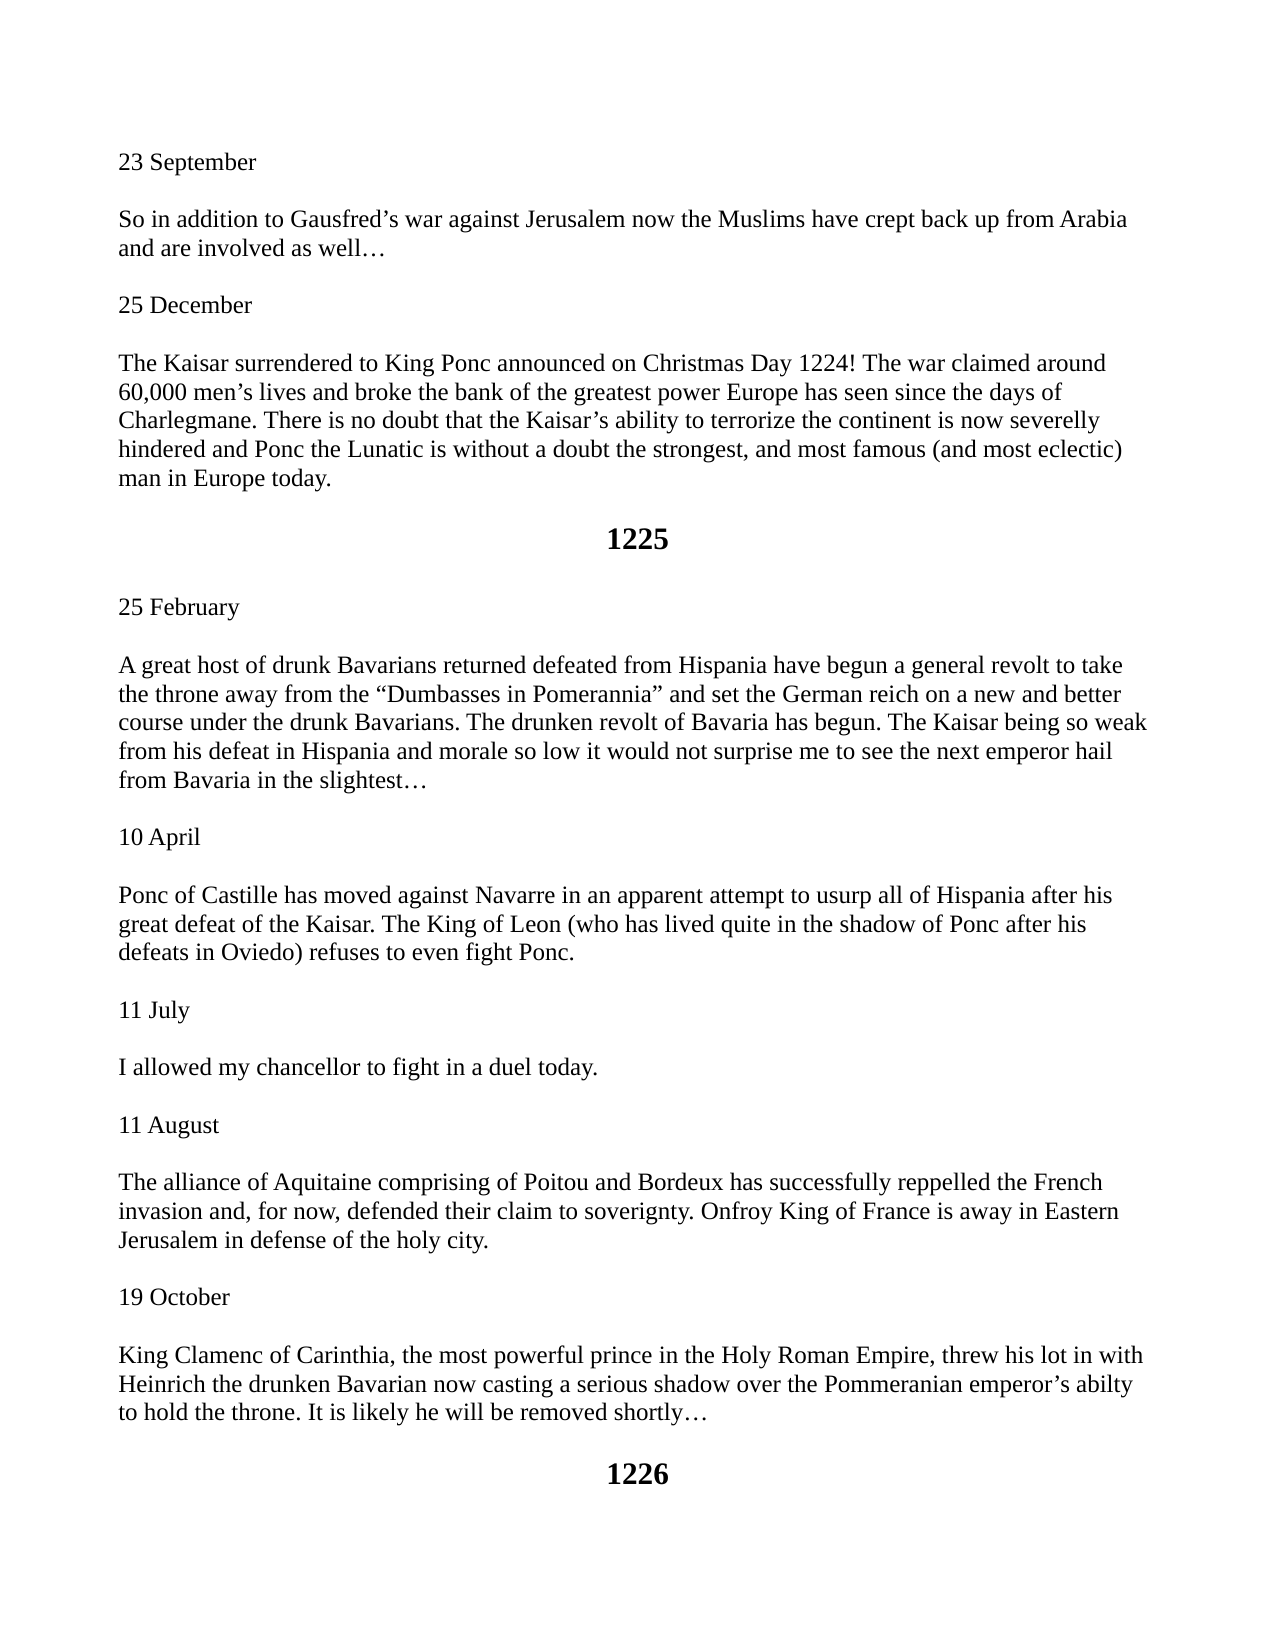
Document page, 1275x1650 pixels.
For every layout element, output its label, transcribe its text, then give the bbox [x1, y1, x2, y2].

text So in addition to Gausfred’s war against Jerusalem now the Muslims have crept back up from Arabia and are involved as well… [118, 204, 1157, 262]
text King Clamenc of Carinthia, the most powerful prince in the Holy Roman Empire, threw his lot in with Heinrich the drunken Bavarian now casting a serious shadow over the Pommeranian emperor’s abilty to hold the throne. It is likely he will be removed shortly… [118, 1340, 1157, 1426]
text I allowed my chancellor to fight in a duel today. [118, 1052, 1157, 1081]
text 10 April [118, 822, 1157, 851]
text 25 December [118, 291, 1157, 319]
text 11 July [118, 995, 1157, 1024]
text The alliance of Aquitaine comprising of Poitou and Bordeux has successfully reppelled the French invasion and, for now, defended their claim to soverignty. Onfroy King of France is away in Eastern Jerusalem in defense of the holy city. [118, 1167, 1157, 1254]
text 1226 [118, 1455, 1157, 1491]
text Ponc of Castille has moved against Navarre in an apparent attempt to usurp all of Hispania after his great defeat of the Kaisar. The King of Leon (who has lived quite in the shadow of Ponc after his defeats in Oviedo) refuses to even fight Ponc. [118, 880, 1157, 966]
text 25 February [118, 592, 1157, 621]
text 1225 [118, 521, 1157, 557]
text A great host of drunk Bavarians returned defeated from Hispania have begun a general revolt to take the throne away from the “Dumbasses in Pomerannia” and set the German reich on a new and better course under the drunk Bavarians. The drunken revolt of Bavaria has begun. The Kaisar being so weak from his defeat in Hispania and morale so low it would not surprise me to see the next emperor hail from Bavaria in the slightest… [118, 650, 1157, 794]
text 19 October [118, 1282, 1157, 1311]
text 23 September [118, 147, 1157, 176]
text 11 August [118, 1110, 1157, 1139]
text The Kaisar surrendered to King Ponc announced on Christmas Day 1224! The war claimed around 60,000 men’s lives and broke the bank of the greatest power Europe has seen since the days of Charlegmane. There is no doubt that the Kaisar’s ability to terrorize the continent is now severelly hindered and Ponc the Lunatic is without a doubt the strongest, and most famous (and most eclectic) man in Europe today. [118, 348, 1157, 492]
